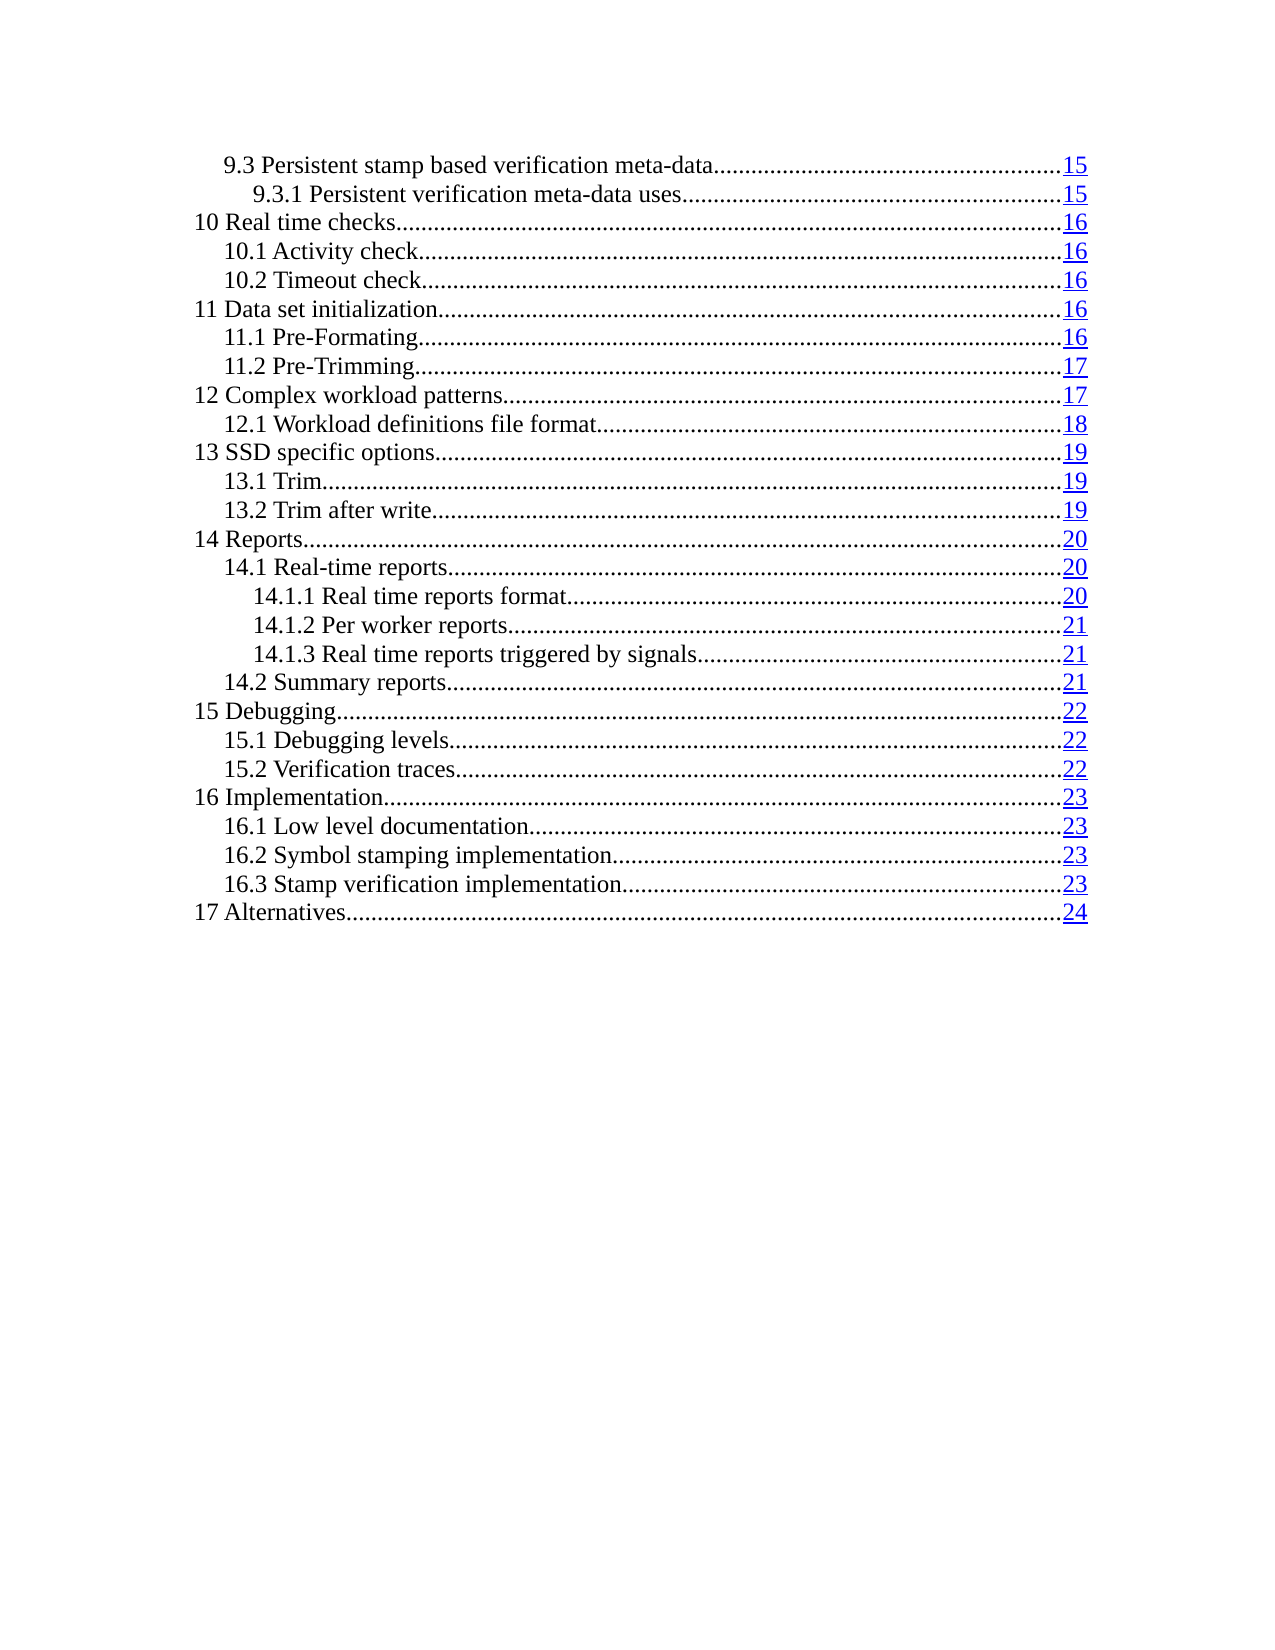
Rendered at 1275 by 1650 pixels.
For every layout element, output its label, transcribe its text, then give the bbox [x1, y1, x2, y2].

text 17 Alternatives 24 [187, 897, 1087, 926]
text 16.2 Symbol stamping implementation 23 [217, 840, 1087, 869]
text 16.1 Low level documentation 23 [217, 811, 1087, 840]
text 9.3 Persistent stamp based verification meta-data 15 [217, 150, 1087, 179]
text 15.2 Verification traces 22 [217, 754, 1087, 782]
text 12 Complex workload patterns 17 [187, 380, 1087, 409]
text 9.3.1 Persistent verification meta-data uses 15 [246, 179, 1087, 207]
text 14.2 Summary reports 21 [217, 667, 1087, 696]
text 14.1.3 Real time reports triggered by signals 21 [246, 639, 1087, 667]
text 13.2 Trim after write 19 [217, 495, 1087, 524]
text 16.3 Stamp verification implementation 23 [217, 869, 1087, 897]
text 15.1 Debugging levels 22 [217, 725, 1087, 754]
text 15 Debugging 22 [187, 696, 1087, 725]
text 10.1 Activity check 16 [217, 236, 1087, 265]
text 10 Real time checks 16 [187, 207, 1087, 236]
text 16 Implementation 23 [187, 782, 1087, 811]
text 10.2 Timeout check 16 [217, 265, 1087, 294]
text 12.1 Workload definitions file format 18 [217, 409, 1087, 437]
text 13 SSD specific options 19 [187, 437, 1087, 466]
text 14 Reports 20 [187, 524, 1087, 552]
text 14.1.1 Real time reports format 20 [246, 581, 1087, 610]
text 14.1.2 Per worker reports 21 [246, 610, 1087, 639]
text 11.1 Pre-Formating 16 [217, 322, 1087, 351]
text 11 Data set initialization 16 [187, 294, 1087, 322]
text 13.1 Trim 19 [217, 466, 1087, 495]
text 11.2 Pre-Trimming 17 [217, 351, 1087, 380]
text 14.1 Real-time reports 20 [217, 552, 1087, 581]
